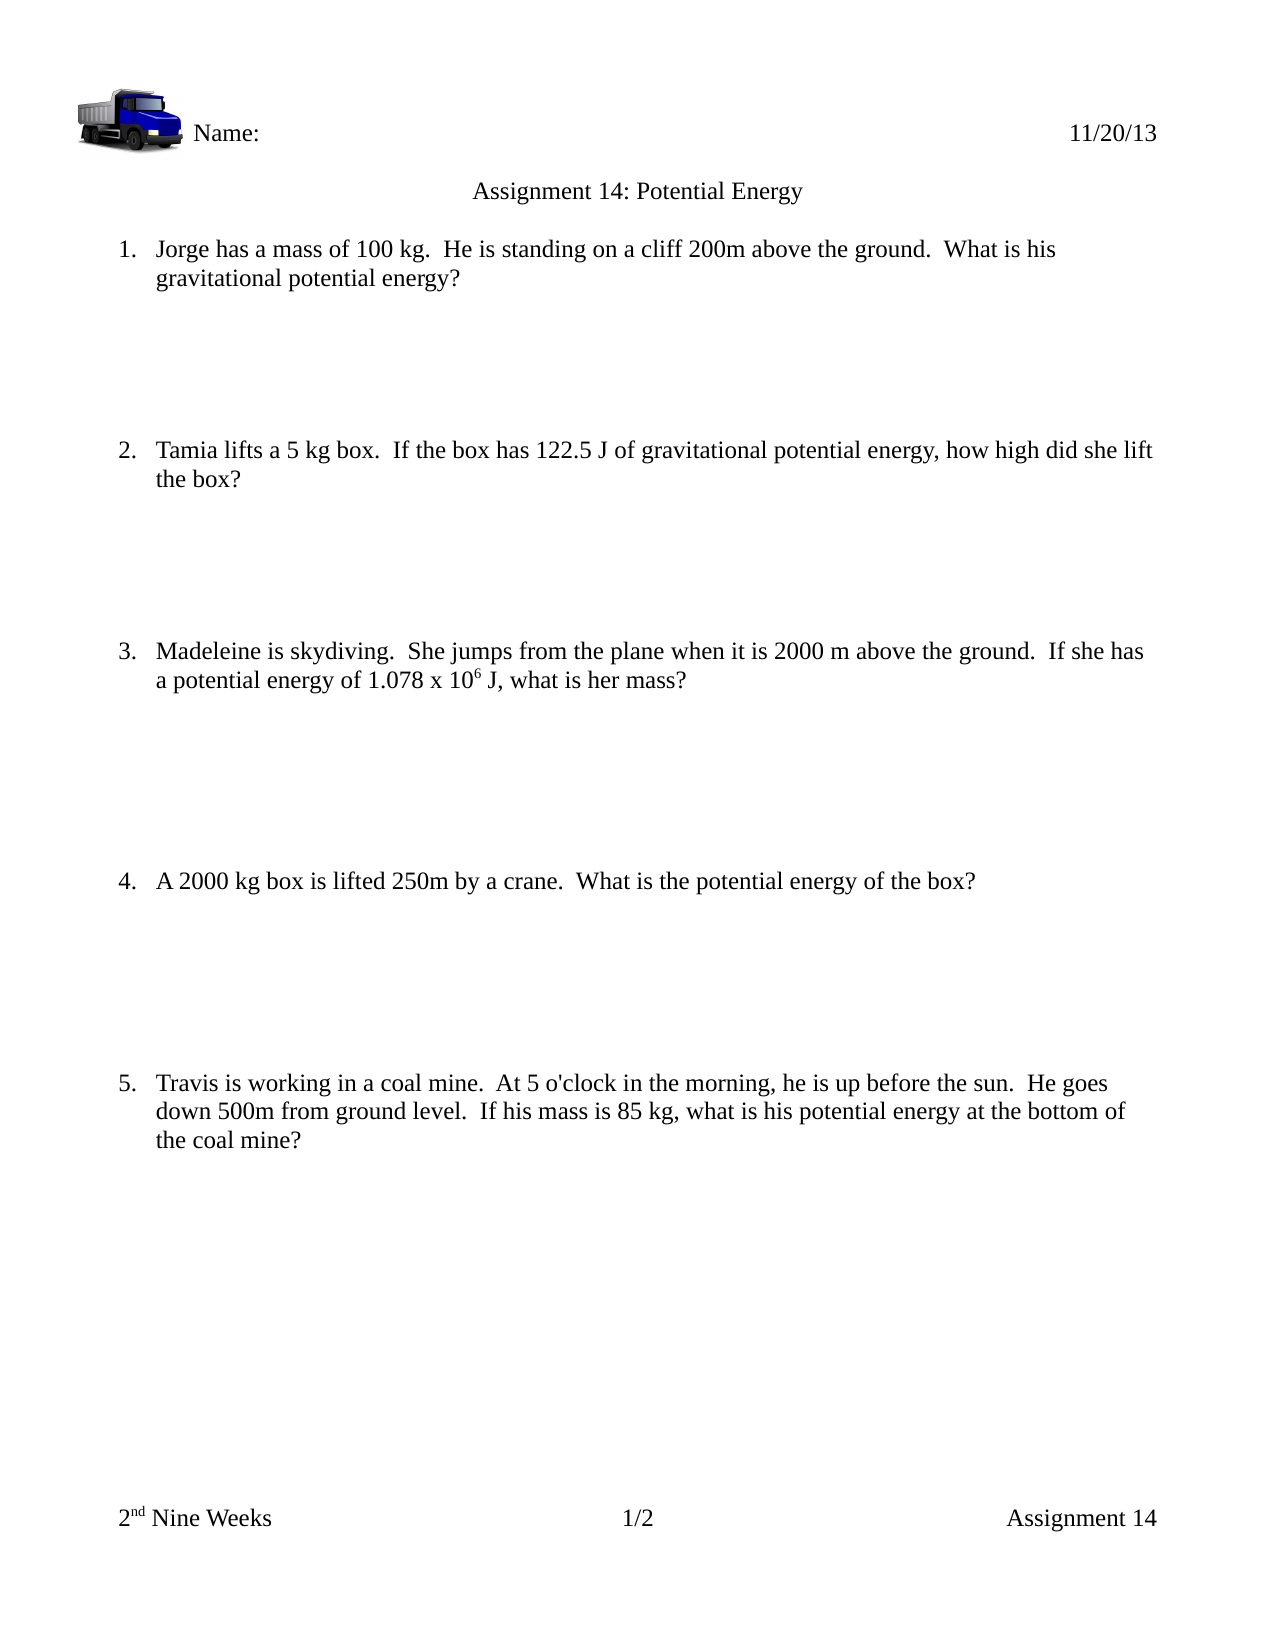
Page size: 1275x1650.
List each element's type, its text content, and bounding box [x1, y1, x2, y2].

list Madeleine is skydiving. She jumps from the plane when it is 2000 m above the ground. If she has a potential energy of 1.078 x 106 J, what is her mass? [118, 636, 1157, 694]
list Jorge has a mass of 100 kg. He is standing on a cliff 200m above the ground. What is his gravitational potential energy? [118, 234, 1157, 291]
list Tamia lifts a 5 kg box. If the box has 122.5 J of gravitational potential energy, how high did she lift the box? [118, 435, 1157, 493]
list Travis is working in a coal mine. At 5 o'clock in the morning, he is up before the sun. He goes down 500m from ground level. If his mass is 85 kg, what is his potential energy at the bottom of the coal mine? [118, 1068, 1157, 1154]
picture [73, 81, 186, 160]
text Assignment 14: Potential Energy [118, 176, 1157, 205]
list A 2000 kg box is lifted 250m by a crane. What is the potential energy of the box? [118, 866, 1157, 895]
